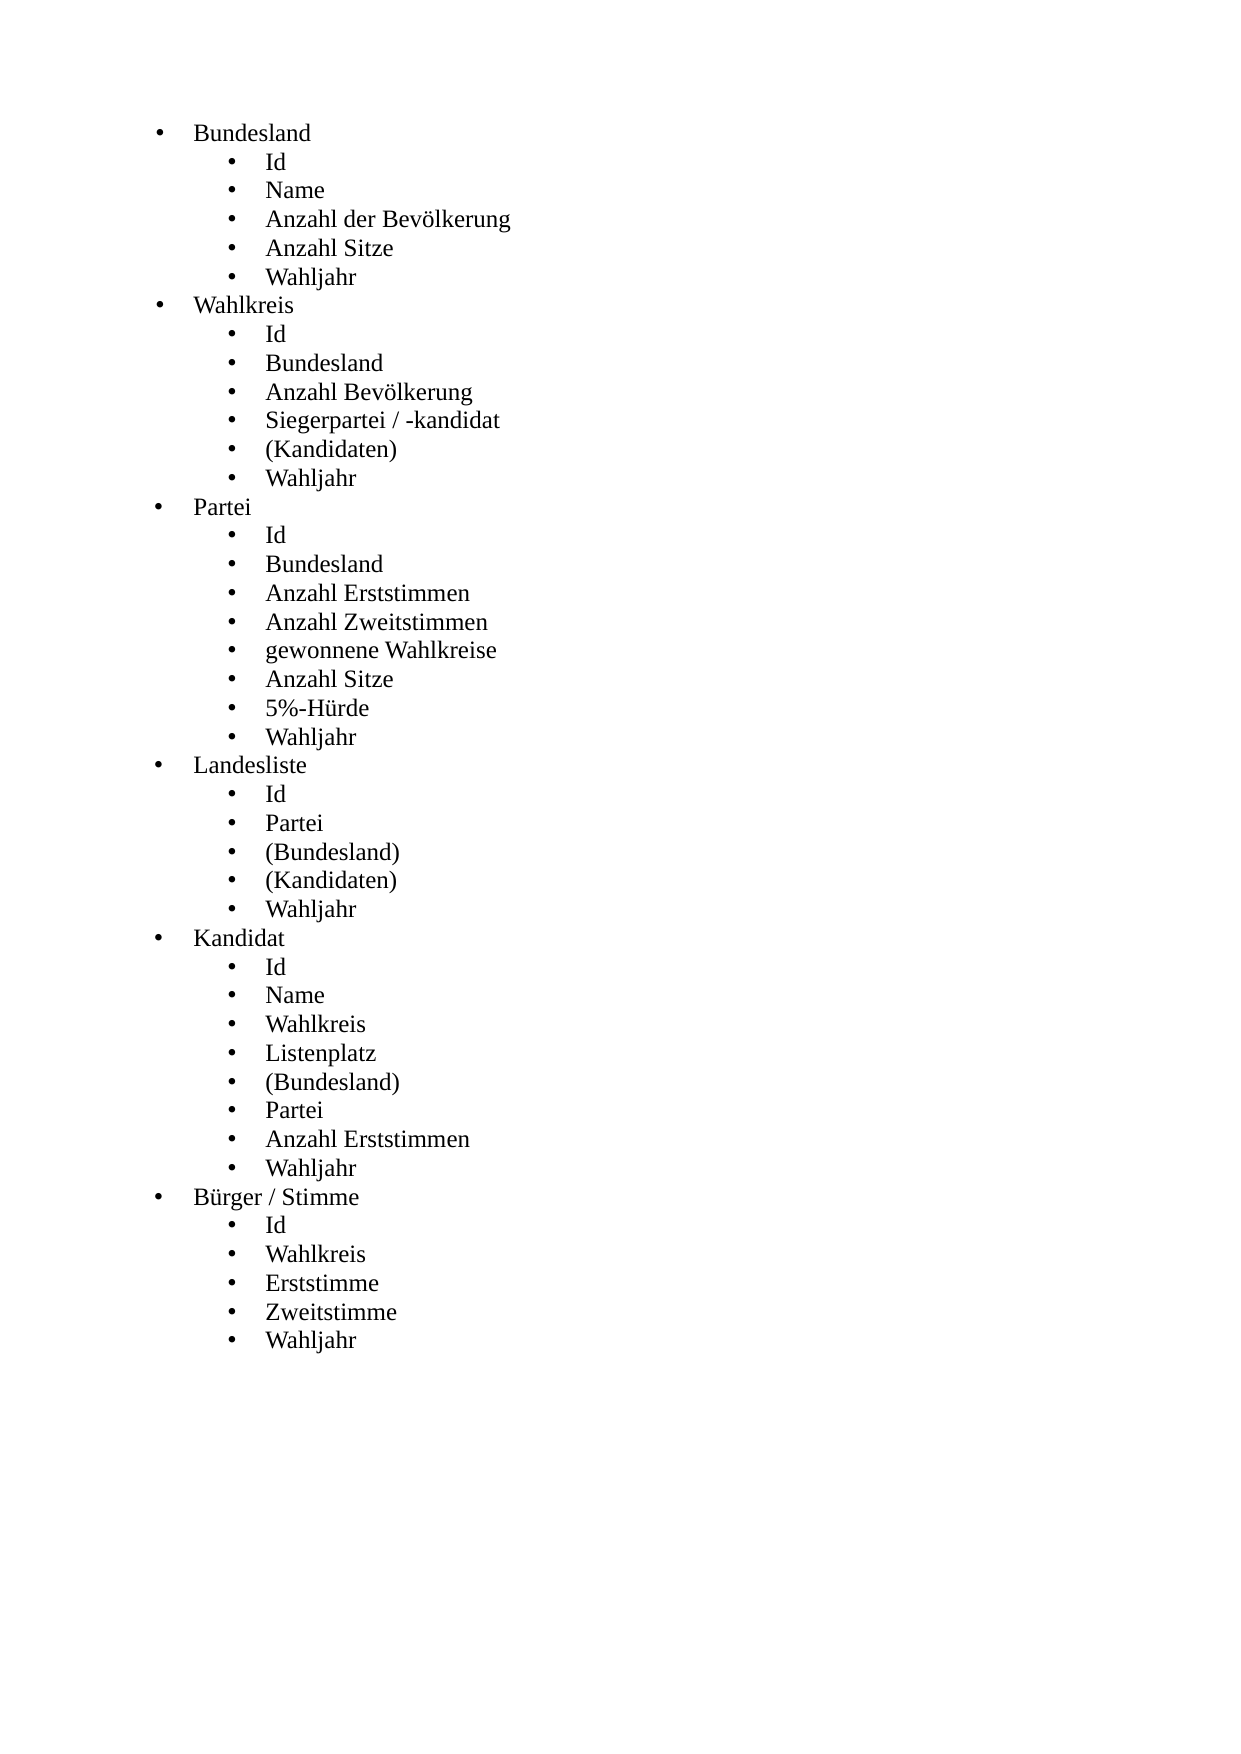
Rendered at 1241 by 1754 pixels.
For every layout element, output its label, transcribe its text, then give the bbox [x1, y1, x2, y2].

list gewonnene Wahlkreise [228, 636, 1122, 664]
list Listenplatz [228, 1038, 1122, 1067]
list (Bundesland) [228, 837, 1122, 866]
list Zweitstimme [228, 1297, 1122, 1326]
list Bundesland [228, 549, 1122, 578]
list (Bundesland) [228, 1067, 1122, 1096]
list Bürger / Stimme [154, 1182, 1122, 1211]
list Wahljahr [228, 463, 1122, 492]
list Wahljahr [228, 894, 1122, 923]
list Wahljahr [228, 722, 1122, 751]
list (Kandidaten) [228, 866, 1122, 894]
list Anzahl Bevölkerung [228, 377, 1122, 406]
list (Kandidaten) [228, 434, 1122, 463]
list Partei [228, 1096, 1122, 1124]
list Anzahl Sitze [228, 233, 1122, 262]
list Erststimme [228, 1268, 1122, 1297]
list Name [228, 176, 1122, 204]
list Partei [154, 492, 1122, 521]
list Wahljahr [228, 262, 1122, 291]
list Wahlkreis [228, 1009, 1122, 1038]
list Bundesland [156, 118, 1122, 147]
list 5%-Hürde [228, 693, 1122, 722]
list Id [228, 1211, 1122, 1239]
list Anzahl der Bevölkerung [228, 204, 1122, 233]
list Wahljahr [228, 1153, 1122, 1182]
list Wahljahr [228, 1326, 1122, 1354]
list Wahlkreis [228, 1239, 1122, 1268]
list Kandidat [154, 923, 1122, 952]
list Id [228, 319, 1122, 348]
list Anzahl Erststimmen [228, 578, 1122, 607]
list Id [228, 521, 1122, 549]
list Anzahl Erststimmen [228, 1124, 1122, 1153]
list Name [228, 981, 1122, 1009]
list Siegerpartei / -kandidat [228, 406, 1122, 434]
list Anzahl Sitze [228, 664, 1122, 693]
list Partei [228, 808, 1122, 837]
list Id [228, 952, 1122, 981]
list Id [228, 147, 1122, 176]
list Anzahl Zweitstimmen [228, 607, 1122, 636]
list Wahlkreis [156, 291, 1122, 319]
list Bundesland [228, 348, 1122, 377]
list Landesliste [154, 751, 1122, 779]
list Id [228, 779, 1122, 808]
